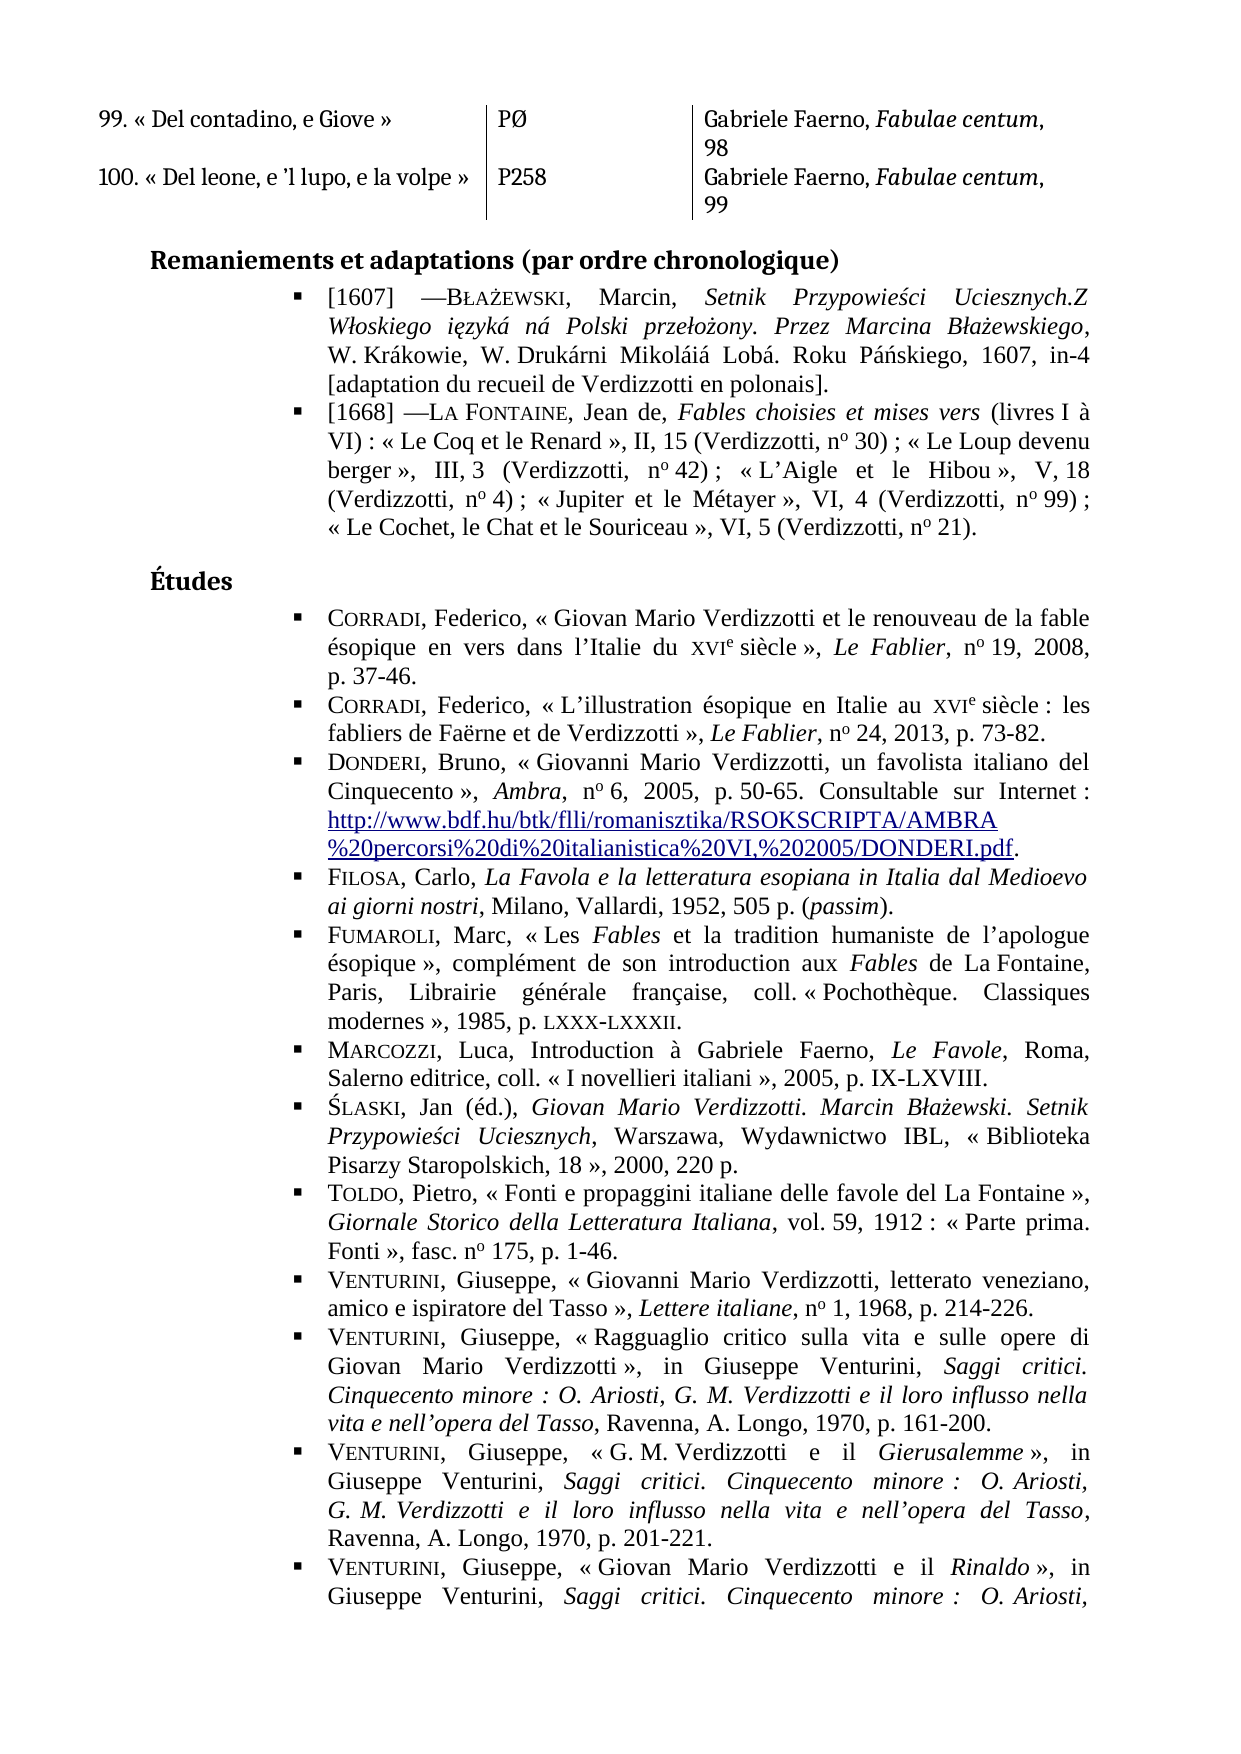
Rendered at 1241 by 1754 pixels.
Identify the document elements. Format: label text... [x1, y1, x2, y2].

subtitle Remaniements et adaptations (par ordre chronologique) [150, 245, 1090, 276]
list Filosa, Carlo, La Favola e la letteratura esopiana in Italia dal Medioevo ai giorni nostri, Milano, Vallardi, 1952, 505 p. (passim). [292, 862, 1090, 920]
table_cell Gabriele Faerno, Fabulae centum, 98 [693, 105, 1062, 162]
table_cell Gabriele Faerno, Fabulae centum, 99 [693, 163, 1062, 220]
list Corradi, Federico, « L’illustration ésopique en Italie au xvie siècle : les fabliers de Faërne et de Verdizzotti », Le Fablier, no 24, 2013, p. 73-82. [292, 690, 1090, 747]
list Toldo, Pietro, « Fonti e propaggini italiane delle favole del La Fontaine », Giornale Storico della Letteratura Italiana, vol. 59, 1912 : « Parte prima. Fonti », fasc. no 175, p. 1‑46. [292, 1178, 1090, 1265]
list Venturini, Giuseppe, « Ragguaglio critico sulla vita e sulle opere di Giovan Mario Verdizzotti », in Giuseppe Venturini, Saggi critici. Cinquecento minore : O. Ariosti, G. M. Verdizzotti e il loro influsso nella vita e nell’opera del Tasso, Ravenna, A. Longo, 1970, p. 161-200. [292, 1322, 1090, 1437]
table_cell PØ [487, 105, 692, 162]
subtitle Études [150, 566, 1090, 597]
list Corradi, Federico, « Giovan Mario Verdizzotti et le renouveau de la fable ésopique en vers dans l’Italie du xvie siècle », Le Fablier, no 19, 2008, p. 37-46. [292, 603, 1090, 690]
list Venturini, Giuseppe, « G. M. Verdizzotti e il Gierusalemme », in Giuseppe Venturini, Saggi critici. Cinquecento minore : O. Ariosti, G. M. Verdizzotti e il loro influsso nella vita e nell’opera del Tasso, Ravenna, A. Longo, 1970, p. 201-221. [292, 1437, 1090, 1552]
list [1668] —La Fontaine, Jean de, Fables choisies et mises vers (livres I à VI) : « Le Coq et le Renard », II, 15 (Verdizzotti, no 30) ; « Le Loup devenu berger », III, 3 (Verdizzotti, no 42) ; « L’Aigle et le Hibou », V, 18 (Verdizzotti, no 4) ; « Jupiter et le Métayer », VI, 4 (Verdizzotti, no 99) ; « Le Cochet, le Chat et le Souriceau », VI, 5 (Verdizzotti, no 21). [292, 397, 1090, 541]
list Venturini, Giuseppe, « Giovanni Mario Verdizzotti, letterato veneziano, amico e ispiratore del Tasso », Lettere italiane, no 1, 1968, p. 214-226. [292, 1265, 1090, 1322]
table_cell 99. « Del contadino, e Giove » [88, 105, 486, 162]
list Venturini, Giuseppe, « Giovan Mario Verdizzotti e il Rinaldo », in Giuseppe Venturini, Saggi critici. Cinquecento minore : O. Ariosti, [292, 1552, 1090, 1610]
list Donderi, Bruno, « Giovanni Mario Verdizzotti, un favolista italiano del Cinquecento », Ambra, no 6, 2005, p. 50-65. Consultable sur Internet : http://www.bdf.hu/btk/flli/romanisztika/RSOKSCRIPTA/AMBRA%20percorsi%20di%20italianistica%20VI,%202005/DONDERI.pdf. [292, 747, 1090, 862]
list Fumaroli, Marc, « Les Fables et la tradition humaniste de l’apologue ésopique », complément de son introduction aux Fables de La Fontaine, Paris, Librairie générale française, coll. « Pochothèque. Classiques modernes », 1985, p. lxxx-lxxxii. [292, 920, 1090, 1035]
list Ślaski, Jan (éd.), Giovan Mario Verdizzotti. Marcin Błażewski. Setnik Przypowieści Uciesznych, Warszawa, Wydawnictwo IBL, « Biblioteka Pisarzy Staropolskich, 18 », 2000, 220 p. [292, 1092, 1090, 1178]
list [1607] —Błażewski, Marcin, Setnik Przypowieści Uciesznych.Z Włoskiego ięzyká ná Polski przełożony. Przez Marcina Błażewskiego, W. Krákowie, W. Drukárni Mikoláiá Lobá. Roku Páńskiego, 1607, in-4 [adaptation du recueil de Verdizzotti en polonais]. [292, 282, 1090, 397]
table_cell P258 [487, 163, 692, 220]
list Marcozzi, Luca, Introduction à Gabriele Faerno, Le Favole, Roma, Salerno editrice, coll. « I novellieri italiani », 2005, p. IX-LXVIII. [292, 1035, 1090, 1092]
table_cell 100. « Del leone, e ’l lupo, e la volpe » [88, 163, 486, 220]
